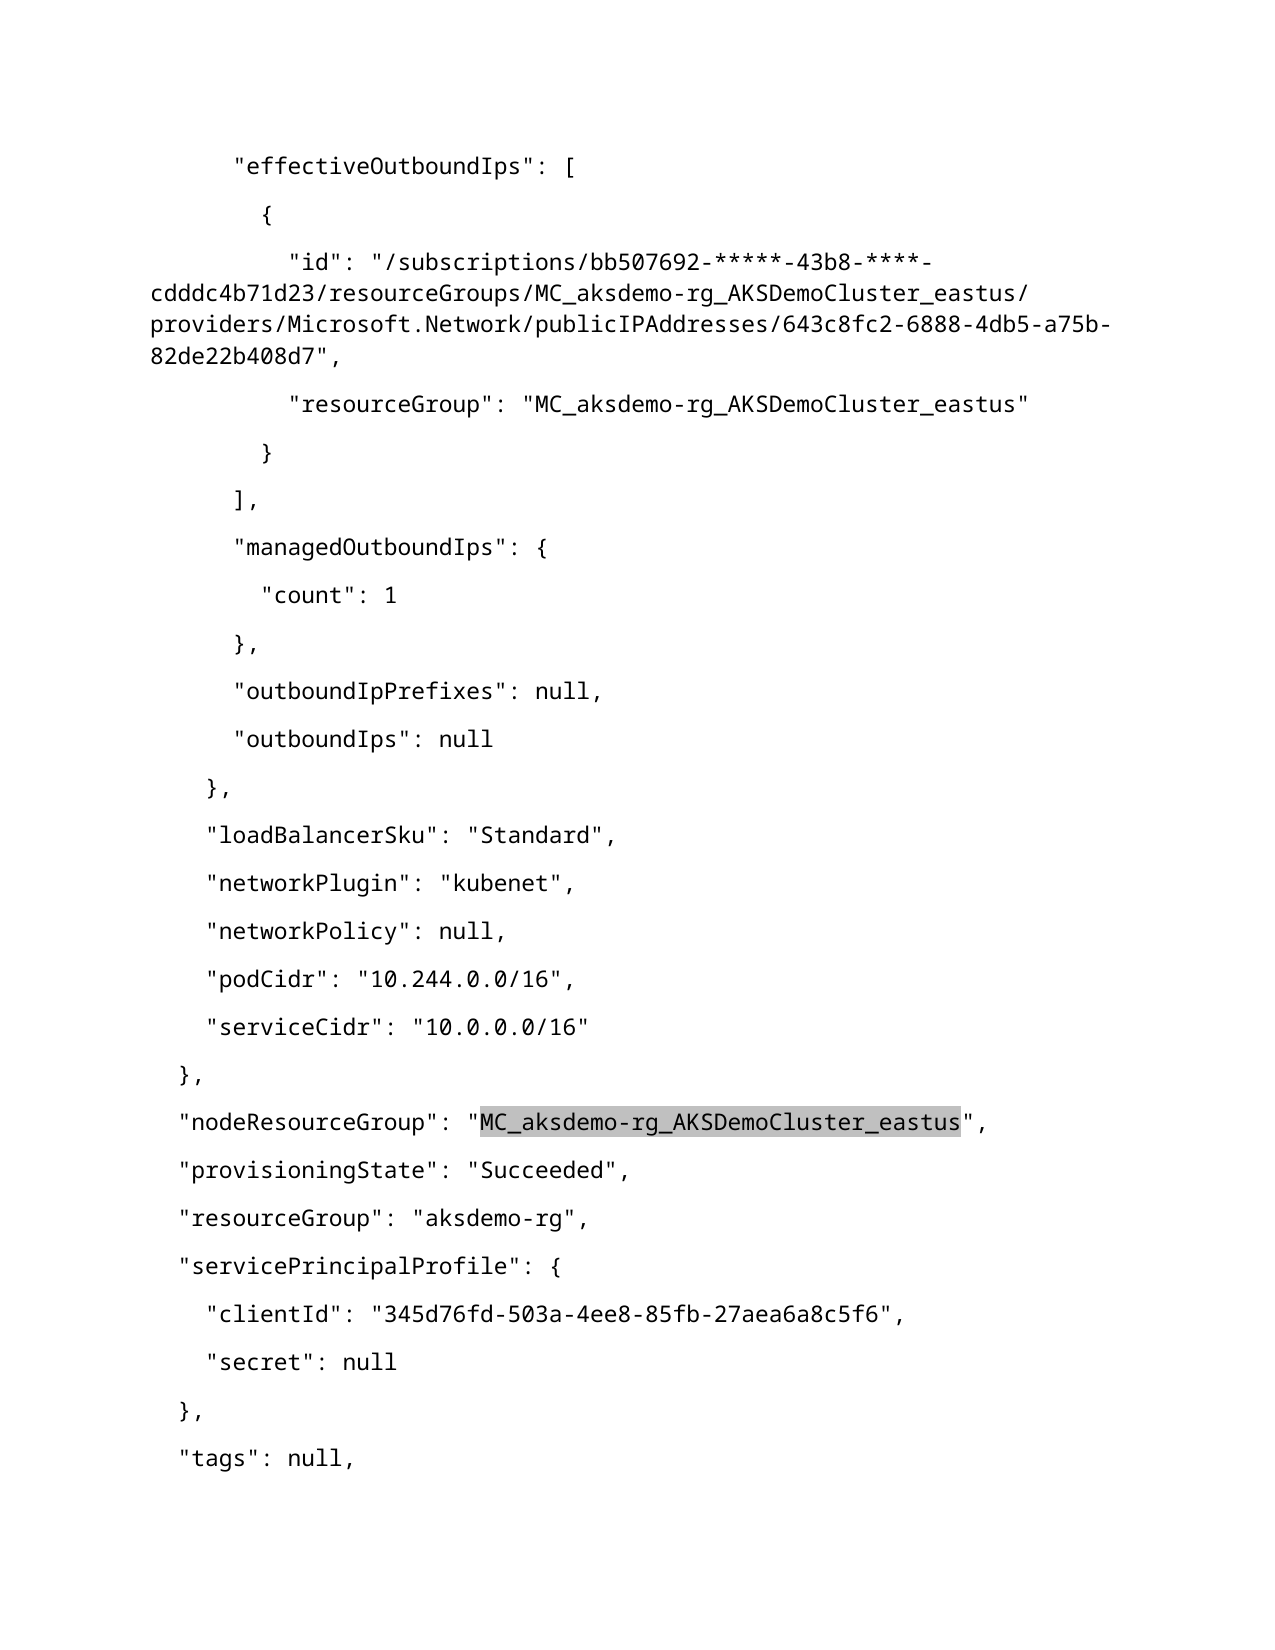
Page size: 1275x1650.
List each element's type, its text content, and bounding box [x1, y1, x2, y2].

text "networkPlugin": "kubenet", [150, 867, 1125, 898]
text ], [150, 483, 1125, 514]
text "servicePrincipalProfile": { [150, 1250, 1125, 1281]
text "outboundIps": null [150, 723, 1125, 754]
text "id": "/subscriptions/bb507692-*****-43b8-****-cdddc4b71d23/resourceGroups/MC_aksdemo-rg_AKSDemoCluster_eastus/providers/Microsoft.Network/publicIPAddresses/643c8fc2-6888-4db5-a75b-82de22b408d7", [150, 246, 1125, 371]
text "loadBalancerSku": "Standard", [150, 819, 1125, 850]
text "nodeResourceGroup": "MC_aksdemo-rg_AKSDemoCluster_eastus", [150, 1106, 1125, 1137]
text "outboundIpPrefixes": null, [150, 675, 1125, 706]
text }, [150, 1394, 1125, 1425]
text "serviceCidr": "10.0.0.0/16" [150, 1010, 1125, 1042]
text "provisioningState": "Succeeded", [150, 1154, 1125, 1185]
text "effectiveOutboundIps": [ [150, 150, 1125, 181]
text "managedOutboundIps": { [150, 531, 1125, 562]
text { [150, 198, 1125, 229]
text "count": 1 [150, 579, 1125, 610]
text }, [150, 627, 1125, 658]
text "clientId": "345d76fd-503a-4ee8-85fb-27aea6a8c5f6", [150, 1298, 1125, 1329]
text }, [150, 771, 1125, 802]
text }, [150, 1058, 1125, 1089]
text "secret": null [150, 1346, 1125, 1377]
text "resourceGroup": "MC_aksdemo-rg_AKSDemoCluster_eastus" [150, 387, 1125, 419]
text "networkPolicy": null, [150, 914, 1125, 946]
text "podCidr": "10.244.0.0/16", [150, 962, 1125, 994]
text "resourceGroup": "aksdemo-rg", [150, 1202, 1125, 1233]
text } [150, 435, 1125, 467]
text "tags": null, [150, 1442, 1125, 1473]
